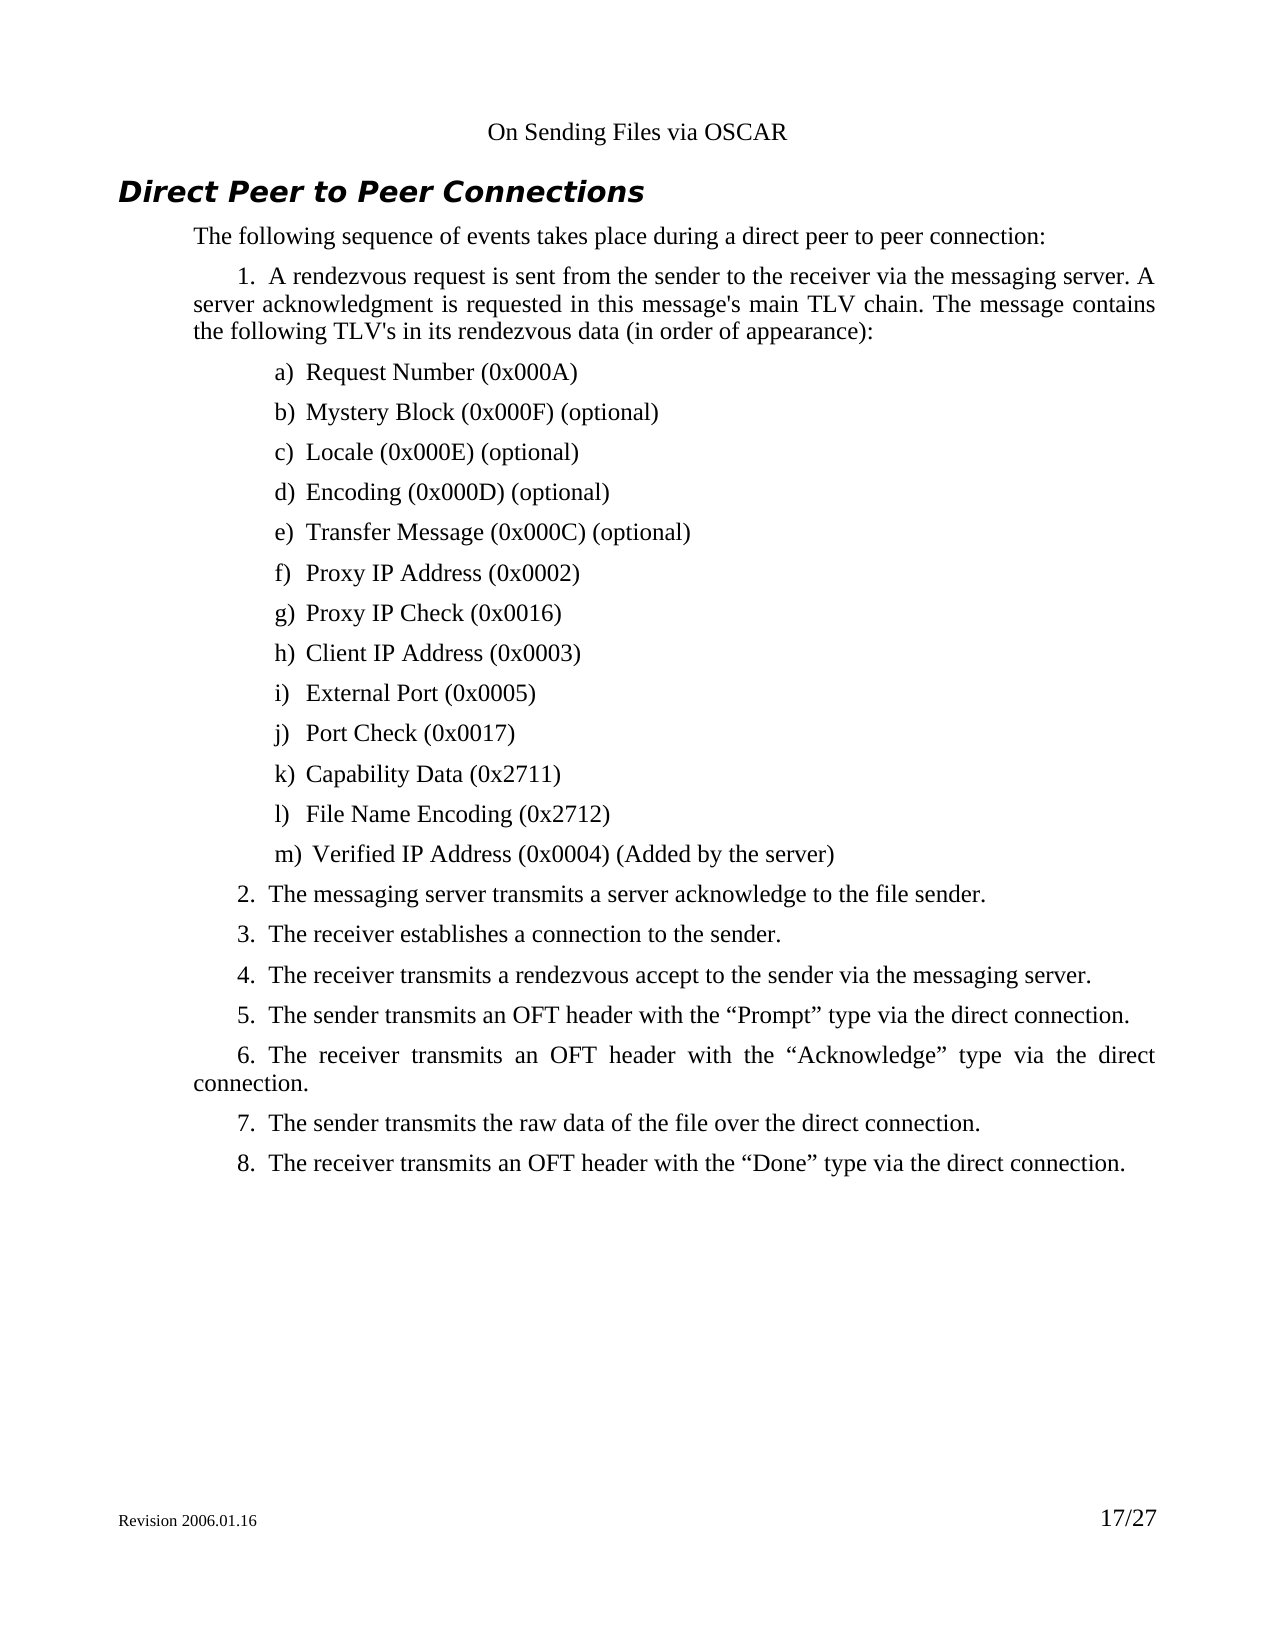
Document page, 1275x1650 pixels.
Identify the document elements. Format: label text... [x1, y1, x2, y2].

list The sender transmits an OFT header with the “Prompt” type via the direct connection. [156, 1001, 1157, 1029]
list The sender transmits the raw data of the file over the direct connection. [156, 1109, 1157, 1137]
list The receiver establishes a connection to the sender. [156, 921, 1157, 948]
list A rendezvous request is sent from the sender to the receiver via the messaging server. A server acknowledgment is requested in this message's main TLV chain. The message contains the following TLV's in its rendezvous data (in order of appearance): [156, 262, 1157, 345]
list Encoding (0x000D) (optional) [193, 478, 1157, 506]
list The receiver transmits an OFT header with the “Acknowledge” type via the direct connection. [156, 1041, 1157, 1097]
list Client IP Address (0x0003) [193, 639, 1157, 667]
list The messaging server transmits a server acknowledge to the file sender. [156, 880, 1157, 908]
list Locale (0x000E) (optional) [193, 438, 1157, 466]
list Verified IP Address (0x0004) (Added by the server) [193, 840, 1157, 868]
list Port Check (0x0017) [193, 719, 1157, 747]
list The receiver transmits an OFT header with the “Done” type via the direct connection. [156, 1149, 1157, 1177]
text The following sequence of events takes place during a direct peer to peer connection: [118, 222, 1157, 249]
list File Name Encoding (0x2712) [193, 800, 1157, 828]
list Transfer Message (0x000C) (optional) [193, 518, 1157, 546]
list Capability Data (0x2711) [193, 760, 1157, 787]
subtitle Direct Peer to Peer Connections [118, 175, 1157, 209]
list External Port (0x0005) [193, 679, 1157, 707]
list Proxy IP Address (0x0002) [193, 559, 1157, 586]
list Request Number (0x000A) [193, 358, 1157, 385]
list Proxy IP Check (0x0016) [193, 599, 1157, 627]
list Mystery Block (0x000F) (optional) [193, 398, 1157, 426]
list The receiver transmits a rendezvous accept to the sender via the messaging server. [156, 961, 1157, 988]
